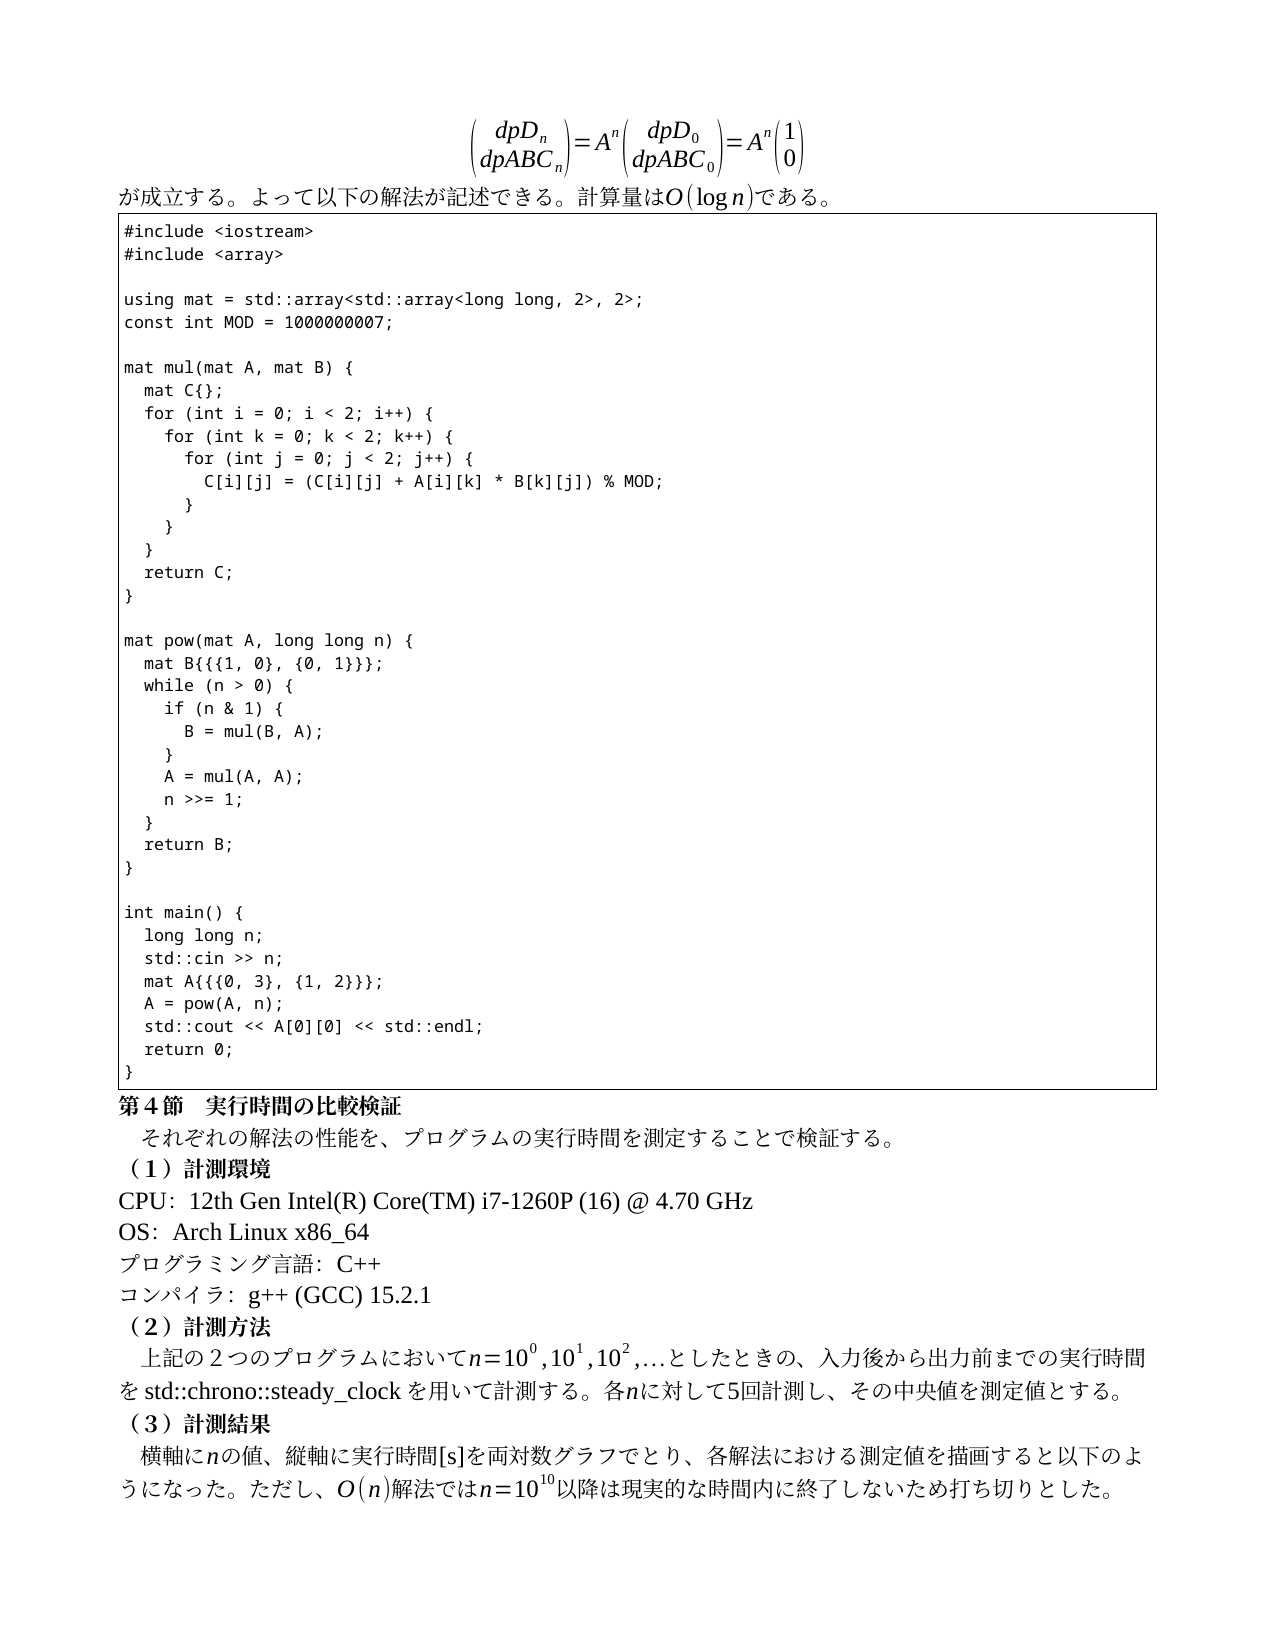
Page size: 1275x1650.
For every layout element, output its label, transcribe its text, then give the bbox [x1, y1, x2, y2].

text 第４節 実行時間の比較検証 [118, 1090, 1157, 1121]
text CPU：12th Gen Intel(R) Core(TM) i7-1260P (16) @ 4.70 GHz [118, 1184, 1157, 1215]
text それぞれの解法の性能を、プログラムの実行時間を測定することで検証する。 [118, 1121, 1157, 1152]
text （２）計測方法 [118, 1310, 1157, 1341]
table_header #include <iostream> #include <array> using mat = std::array<std::array<long long, 2>, 2>; const int MOD = 1000000007; mat mul(mat A, mat B) { mat C{}; for (int i = 0; i < 2; i++) { for (int k = 0; k < 2; k++) { for (int j = 0; j < 2; j++) { C[i][j] = (C[i][j] + A[i][k] * B[k][j]) % MOD; } } } return C; } mat pow(mat A, long long n) { mat B{{{1, 0}, {0, 1}}}; while (n > 0) { if (n & 1) { B = mul(B, A); } A = mul(A, A); n >>= 1; } return B; } int main() { long long n; std::cin >> n; mat A{{{0, 3}, {1, 2}}}; A = pow(A, n); std::cout << A[0][0] << std::endl; return 0; } [119, 214, 1156, 1088]
text （３）計測結果 [118, 1407, 1157, 1439]
text OS：Arch Linux x86_64 [118, 1215, 1157, 1247]
text 横軸にの値、縦軸に実行時間[s]を両対数グラフでとり、各解法における測定値を描画すると以下のようになった。ただし、解法では以降は現実的な時間内に終了しないため打ち切りとした。 [118, 1439, 1157, 1505]
text コンパイラ：g++ (GCC) 15.2.1 [118, 1278, 1157, 1310]
text （１）計測環境 [118, 1152, 1157, 1184]
text が成立する。よって以下の解法が記述できる。計算量はである。 [118, 180, 1157, 213]
text プログラミング言語：C++ [118, 1247, 1157, 1278]
text 上記の２つのプログラムにおいてとしたときの、入力後から出力前までの実行時間をstd::chrono::steady_clockを用いて計測する。各に対して回計測し、その中央値を測定値とする。 [118, 1341, 1157, 1407]
